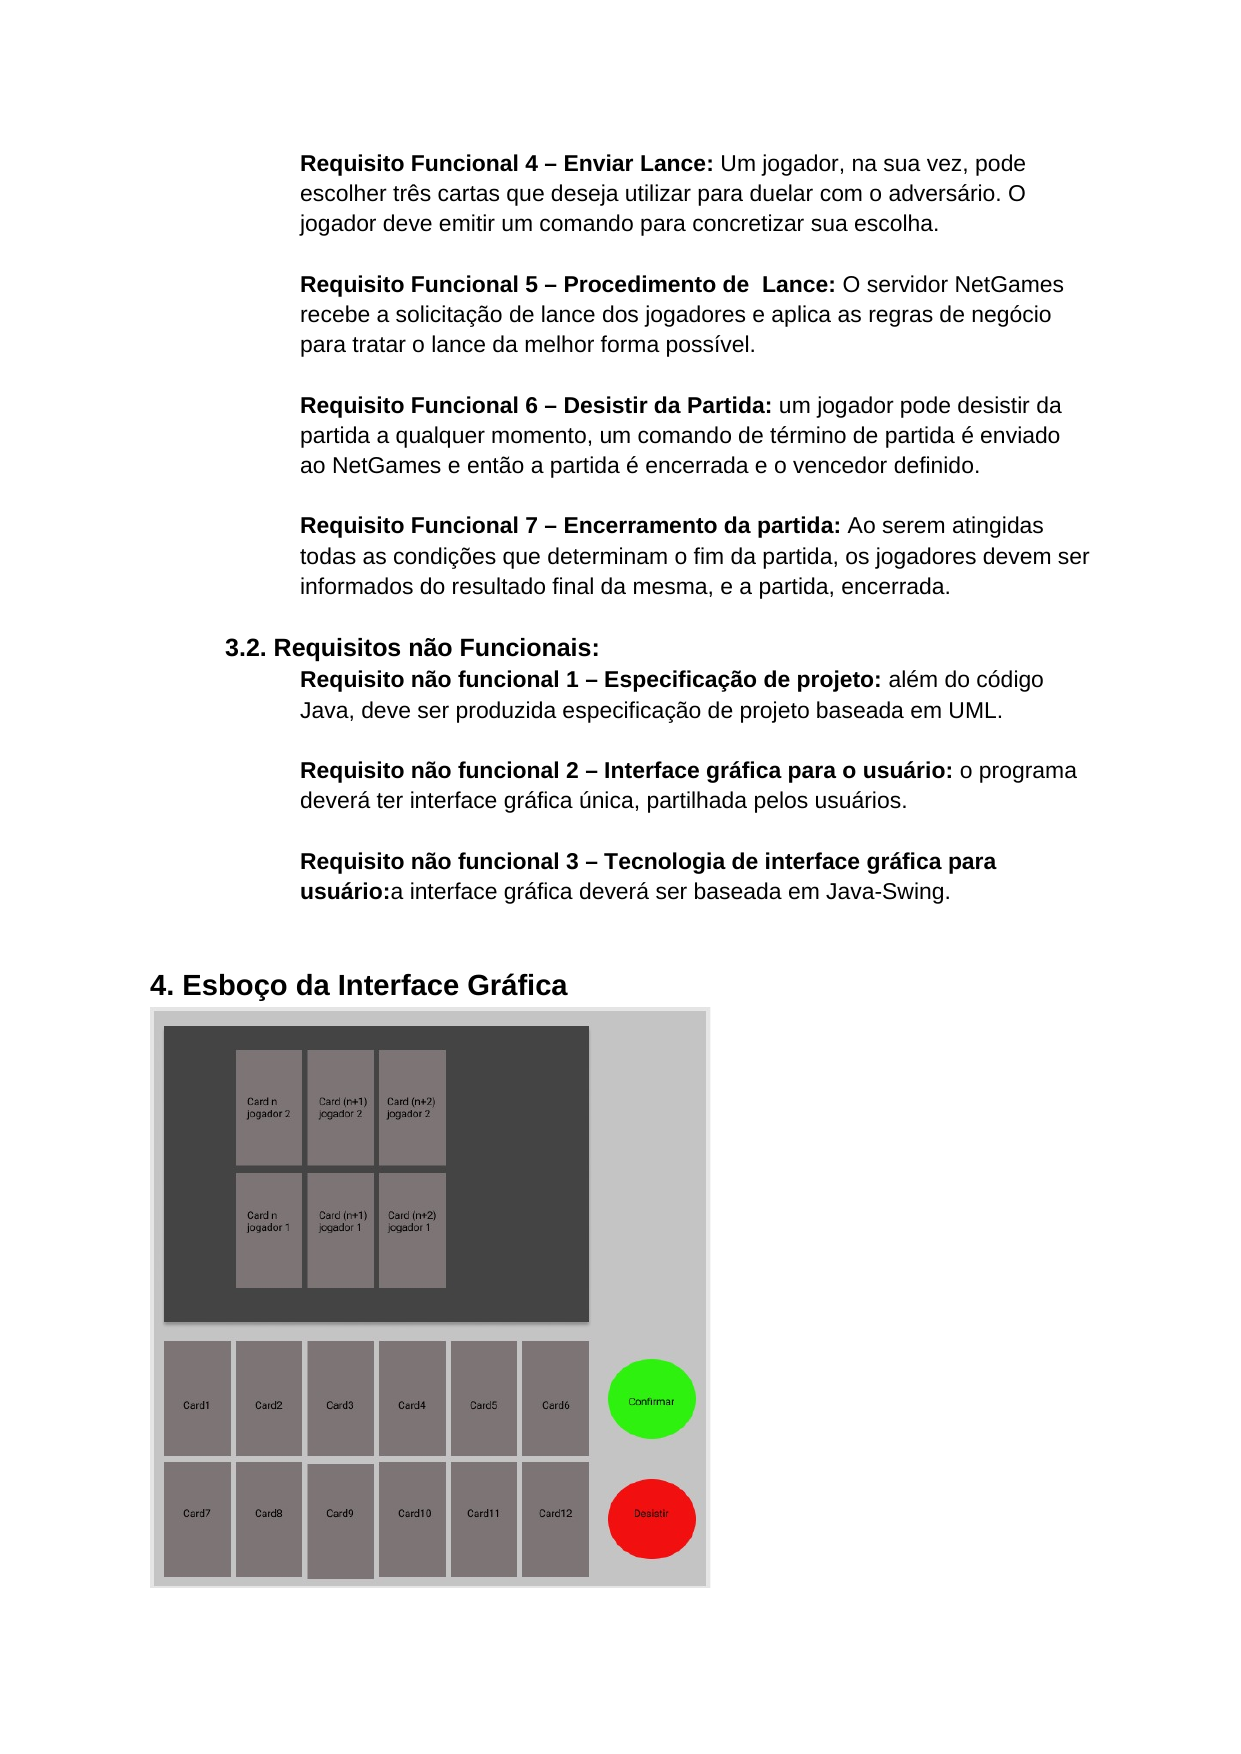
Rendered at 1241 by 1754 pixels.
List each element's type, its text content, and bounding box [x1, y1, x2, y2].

text partida a qualquer momento, um comando de término de partida é enviado [225, 422, 1090, 448]
text todas as condições que determinam o fim da partida, os jogadores devem ser [225, 543, 1090, 569]
text deverá ter interface gráfica única, partilhada pelos usuários. [225, 787, 1090, 813]
text Requisito não funcional 2 – Interface gráfica para o usuário: o programa [225, 757, 1090, 783]
text Requisito Funcional 5 – Procedimento de Lance: O servidor NetGames [225, 271, 1090, 297]
text Requisito Funcional 6 – Desistir da Partida: um jogador pode desistir da [225, 392, 1090, 418]
text informados do resultado final da mesma, e a partida, encerrada. [225, 573, 1090, 599]
text Requisito não funcional 1 – Especificação de projeto: além do código [225, 666, 1090, 693]
picture [150, 1007, 711, 1588]
text usuário:a interface gráfica deverá ser baseada em Java-Swing. [225, 878, 1090, 904]
text recebe a solicitação de lance dos jogadores e aplica as regras de negócio [225, 301, 1090, 327]
text 3.2. Requisitos não Funcionais: [150, 633, 1090, 662]
text Requisito Funcional 7 – Encerramento da partida: Ao serem atingidas [225, 512, 1090, 539]
text Requisito Funcional 4 – Enviar Lance: Um jogador, na sua vez, pode escolher três cartas que deseja utilizar para duelar com o adversário. O jogador deve emitir um comando para concretizar sua escolha. [300, 150, 1090, 237]
text Java, deve ser produzida especificação de projeto baseada em UML. [225, 697, 1090, 723]
text Requisito não funcional 3 – Tecnologia de interface gráfica para [225, 848, 1090, 874]
text para tratar o lance da melhor forma possível. [225, 331, 1090, 358]
text 4. Esboço da Interface Gráfica [150, 968, 1090, 1002]
text ao NetGames e então a partida é encerrada e o vencedor definido. [225, 452, 1090, 478]
